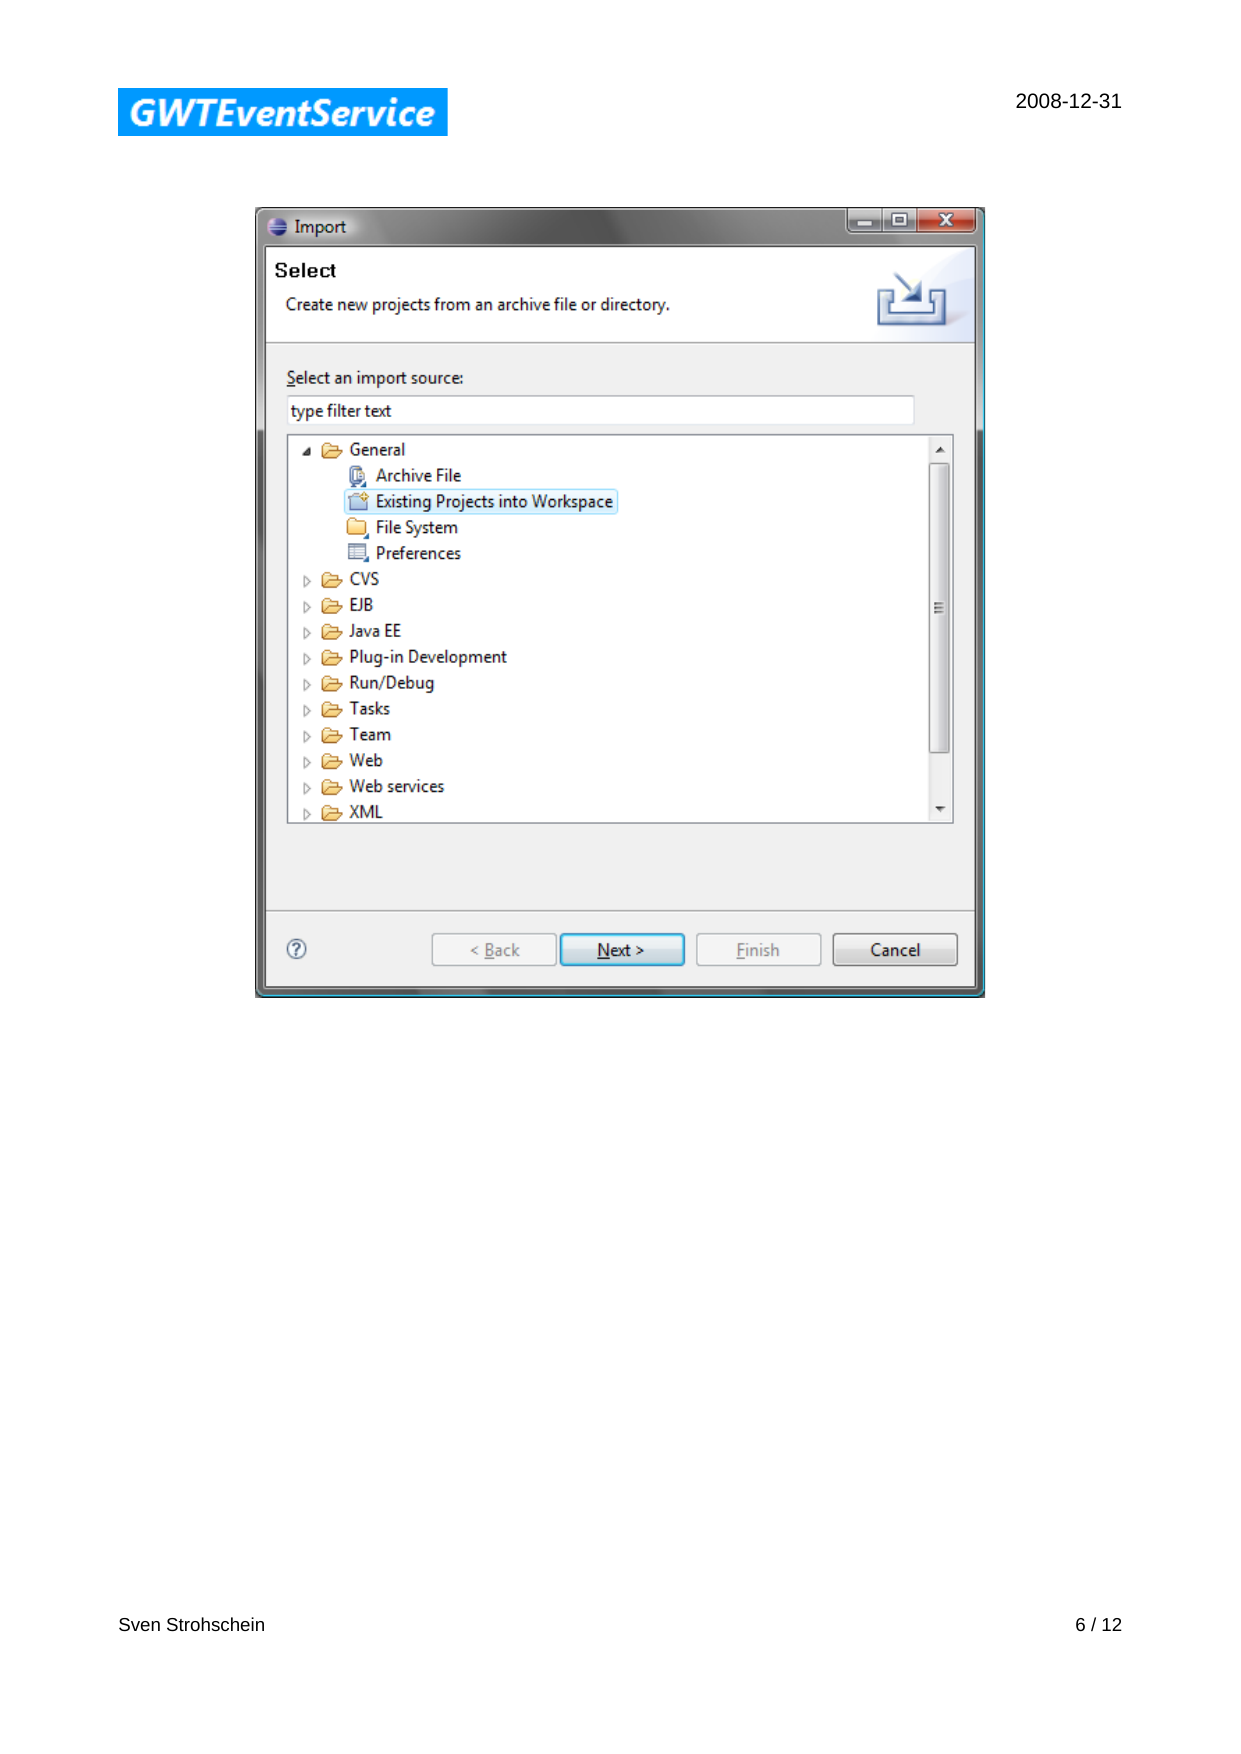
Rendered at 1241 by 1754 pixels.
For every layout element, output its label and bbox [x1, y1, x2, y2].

picture [118, 88, 448, 136]
picture [255, 207, 986, 998]
